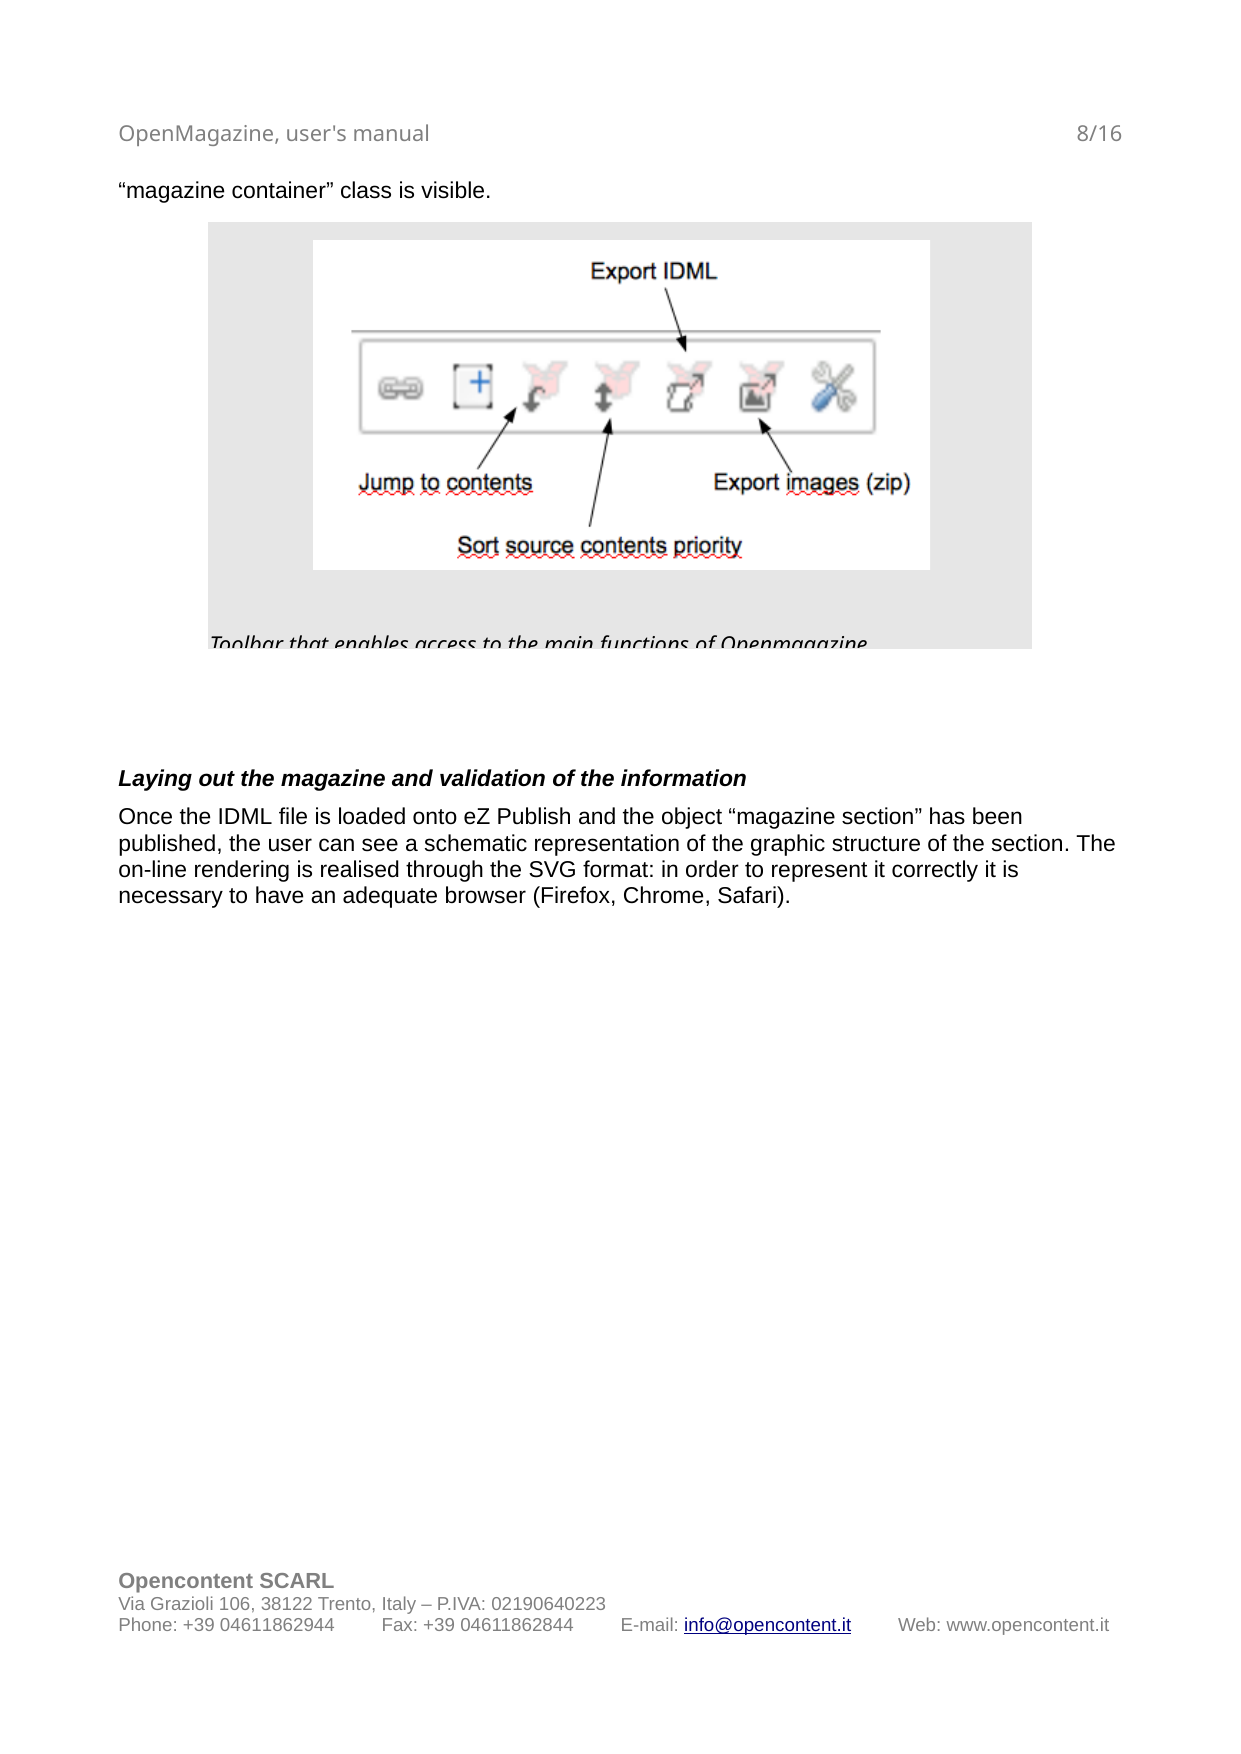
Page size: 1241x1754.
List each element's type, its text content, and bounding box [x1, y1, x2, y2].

picture [313, 240, 931, 570]
text “magazine container” class is visible. [118, 177, 1122, 204]
subtitle Laying out the magazine and validation of the information [118, 764, 1122, 791]
text Once the IDML file is loaded onto eZ Publish and the object “magazine section” has been published, the user can see a schematic representation of the graphic structure of the section. The on-line rendering is realised through the SVG format: in order to represent it correctly it is necessary to have an adequate browser (Firefox, Chrome, Safari). [118, 803, 1122, 935]
text Toolbar that enables access to the main functions of Openmagazine [209, 236, 1031, 648]
